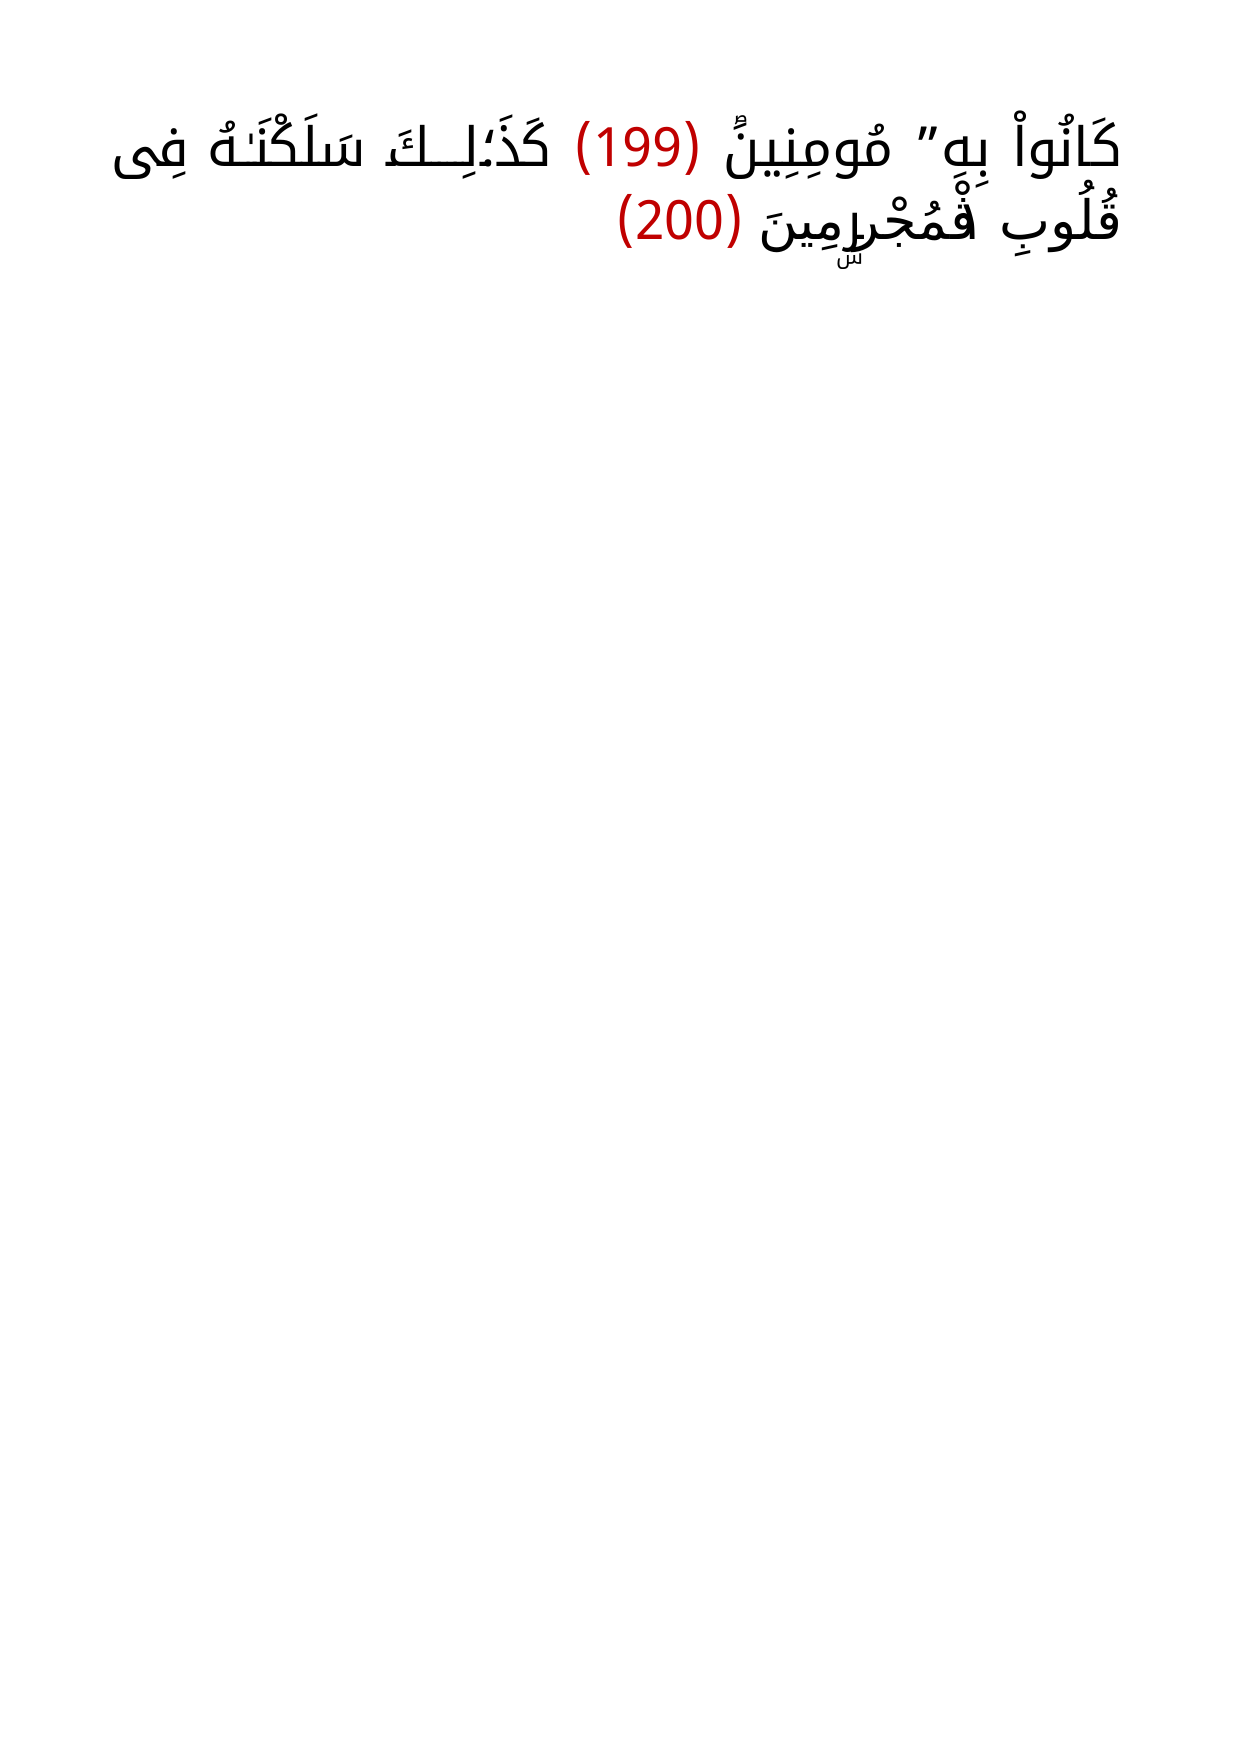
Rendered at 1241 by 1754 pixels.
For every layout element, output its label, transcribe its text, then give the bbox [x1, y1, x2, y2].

text © أَوْفُواْ ۴لْكَيْلَؐ وَلاَ تَكُونُواْ مِــنَ ۰ڤْمُخْسِرۣينَؐ (181) وَزۣنُواْ بِالْقُسْطَاسسسِ ۱لْمُسْتَقِيمِؐ (182) وَلاَ تَبْخَسُواْ ۴لنَّاسسسَ أَشْيَآءَهُمْؐ وَلاَ تَعْثَوْاْ فِى ۱لاَرْضِ مُفْسِدِينَؐ (183) وَاتَّقُواْ ۴ﻟ﮲ خَلَقَكُمْ وَالْجِبِلَّةَ ۰لاَوَّلِينَؐ (184) قَالُوٓاْ إِنَّمَآ أَنتَ مِــنَ ۰ڤْمُسَحَّرۣينَ (185) وَمَآ أَنــتَ إِلاَّ بَشَرٌ مِّثْلُنَا وَإِن نَّظُنُّــكَ لَمِــنَ ۰لْكَـٰذِبِينَ (186) فَأَسْقِطْ عَلَيْنَا كِسْفاً مِّــنَ ۰لسَّمَآءِ ان كُنتَ مِــنَ ۰لصَّـٰدِقِينَؐ (187) قَالَ رَبِّــيَ أَعْلَمُ بِمَا تَعْمَلُونَؐ (188) فَكَذَّبُوهُ فَأَخَذَهُمْ عَذَابُ يَوْمِ ۱لظُّلَّةِؐ إِنَّهُ„ كَانَ عَذَابَ يَوْمٖ عَظِيمٖؐ (189) اِنَّ فِى ذَ؛لِــكَ ءَلاَيَةًؐ وَمَا كَانَ أَكْثَرُهُم مُّومِنِينَؐ (190) وَإِنَّ رَبَّكَ لَهُوَ ۰لْعَزۣيزُ ۴لرَّحِيمُؐ (191) وَإِنَّهُ„ لَتَنزۣيلُ رَبِّ ۱لْعَـٰلَمِينَؐ (192) نَزَلَ بِهِ ۱لرُّوحُ ۴لاَمِينُ (193) عَلَــيٰ قَلْبِــكَ لِتَكُونَ مِــنَ ۰لْمُنذِرۣينَ (194) بِلِسَانٖ عَرَبِيٍّ مُّبِينٍؐ (195) وَإِنَّهُ„ لَفِى زُبُـرۣ ۱لاَوَّلِينَؐ (196) أَوَلَمْ يَكُــن لَّهُمُ; ءَايَةٗ اَنْ يَّعْلَمَهُ„ عُلَمَـٰٓؤُاْ بَنِىٓ إِسْرَآءِيلَؐ (197) وَلَوْ نَزَّلْنَـٰهُ عَلَيٰ بَعْضِ ۱لاَعْجَمِينَ (198) فَقَرَأَهُ„ عَلَيْهِم مَّا كَانُواْ بِهِ” مُومِنِينَؐ (199) كَذَ؛لِــكَ سَلَكْنَـٰهُ فِى قُلُوبِ ۱ڤْمُجْرۣمِينَ (200) [118, 118, 1122, 261]
